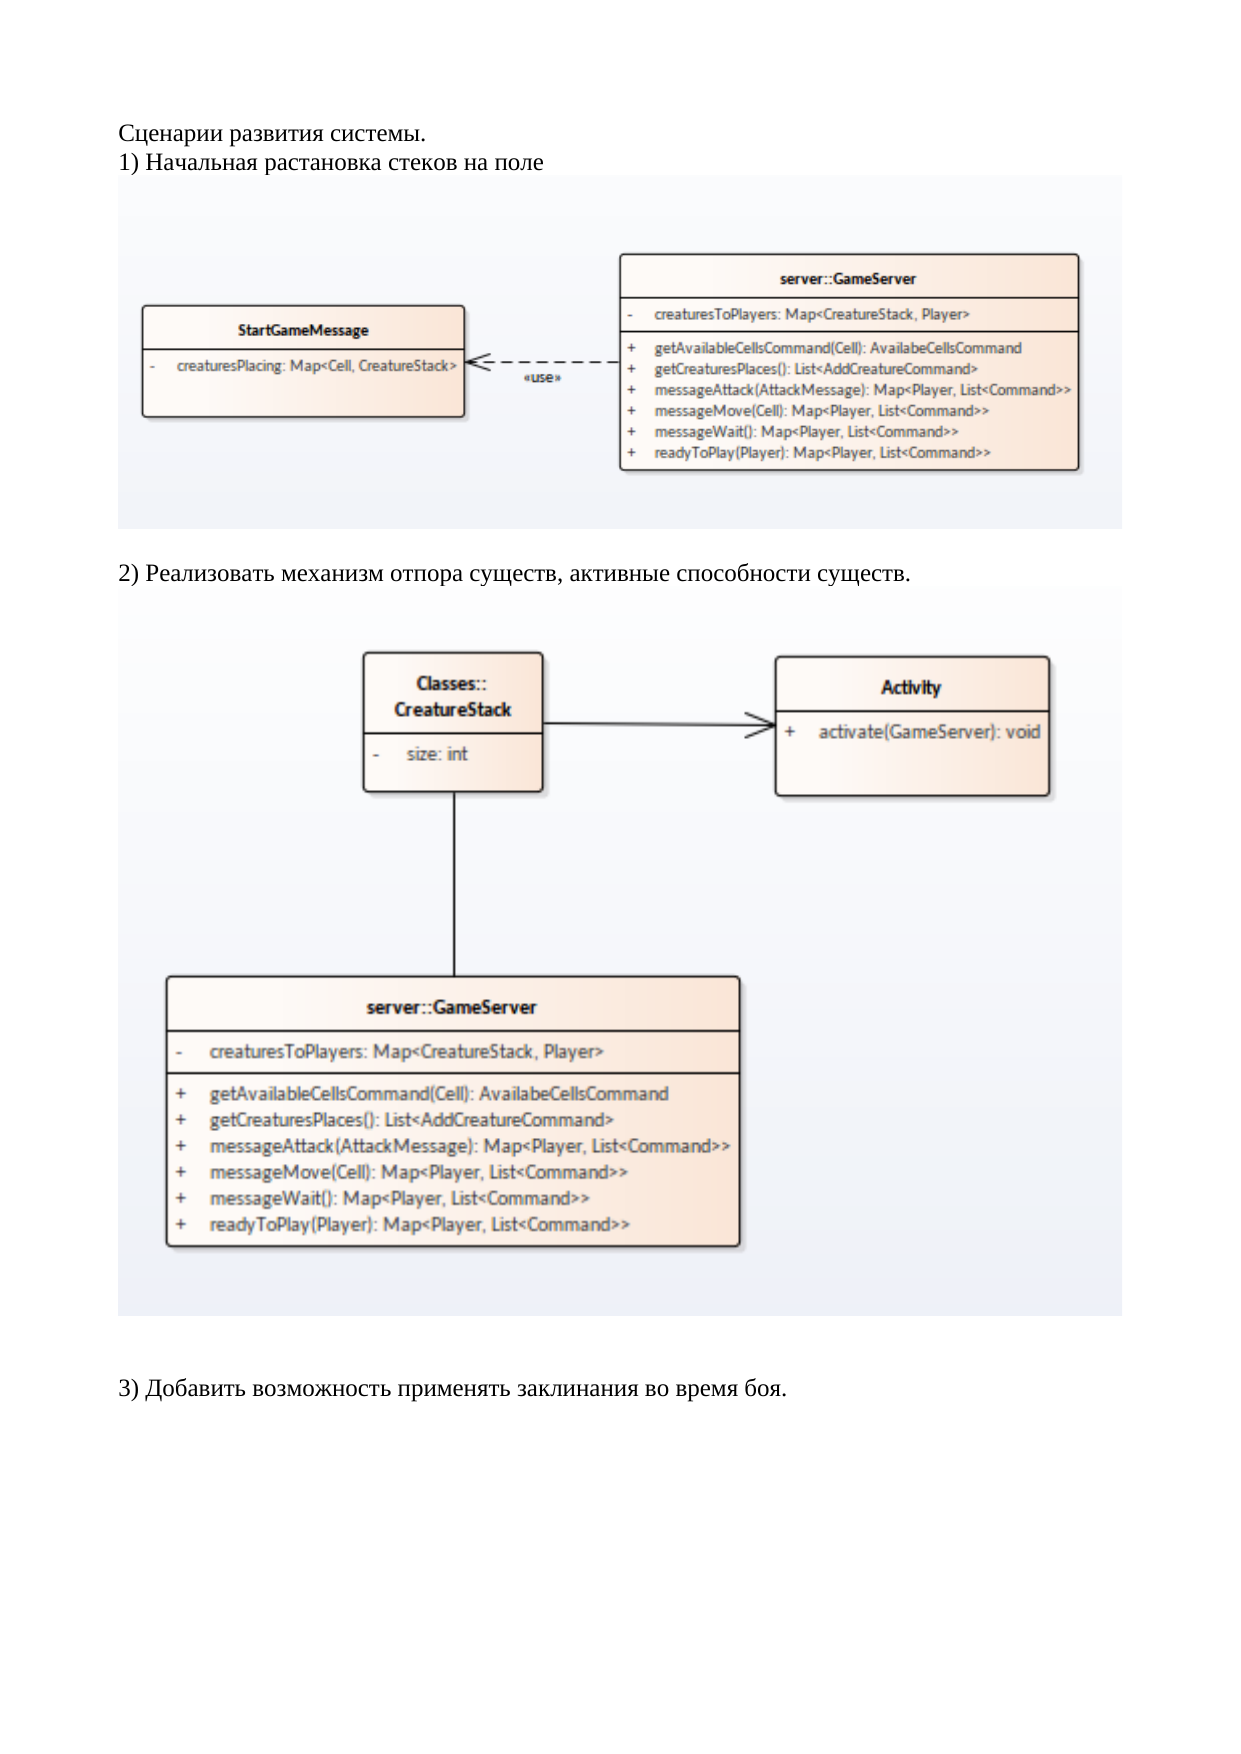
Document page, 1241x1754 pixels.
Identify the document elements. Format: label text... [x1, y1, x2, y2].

text 3) Добавить возможность применять заклинания во время боя. [118, 1373, 1122, 1402]
text Сценарии развития системы. [118, 118, 1122, 147]
text 2) Реализовать механизм отпора существ, активные способности существ. [118, 558, 1122, 586]
picture [118, 175, 1123, 529]
text 1) Начальная растановка стеков на поле [118, 147, 1122, 175]
picture [118, 586, 1123, 1316]
